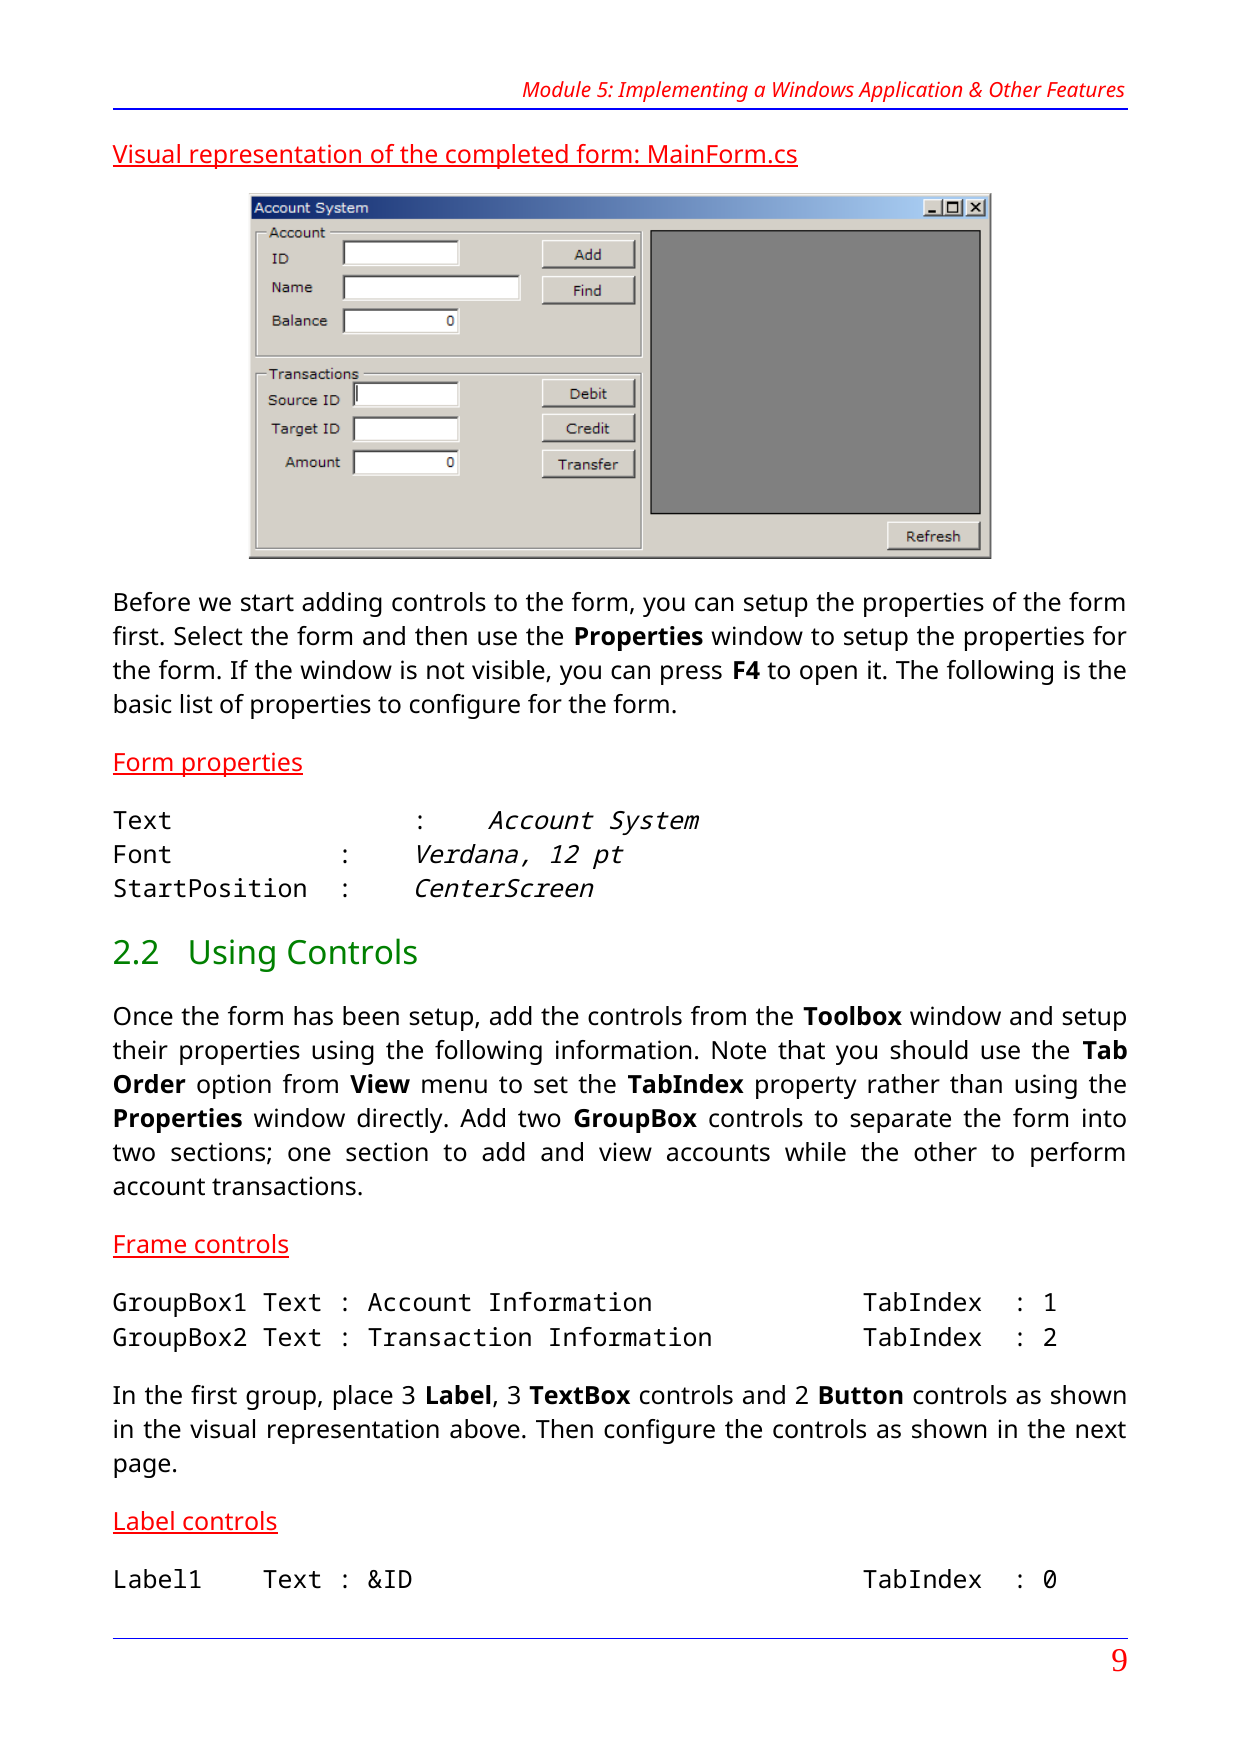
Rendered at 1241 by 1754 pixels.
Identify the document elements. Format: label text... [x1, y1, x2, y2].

text GroupBox1 Text : Account Information TabIndex : 1 [112, 1285, 1128, 1319]
text Before we start adding controls to the form, you can setup the properties of the form first. Select the form and then use the Properties window to setup the properties for the form. If the window is not visible, you can press F4 to open it. The following is the basic list of properties to configure for the form. [112, 584, 1128, 721]
text Frame controls [112, 1227, 1128, 1261]
text Once the form has been setup, add the controls from the Toolbox window and setup their properties using the following information. Note that you should use the Tab Order option from View menu to set the TabIndex property rather than using the Properties window directly. Add two GroupBox controls to separate the form into two sections; one section to add and view accounts while the other to perform account transactions. [112, 998, 1128, 1203]
text Visual representation of the completed form: MainForm.cs [112, 137, 1128, 171]
text Form properties [112, 745, 1128, 779]
text 2.2 Using Controls [112, 929, 1128, 974]
text In the first group, place 3 Label, 3 TextBox controls and 2 Button controls as shown in the visual representation above. Then configure the controls as shown in the next page. [112, 1377, 1128, 1479]
text GroupBox2 Text : Transaction Information TabIndex : 2 [112, 1319, 1128, 1353]
text Label controls [112, 1503, 1128, 1538]
text Font : Verdana, 12 pt [112, 837, 1128, 871]
picture [248, 193, 992, 559]
text Label1 Text : &ID TabIndex : 0 [112, 1562, 1128, 1596]
text StartPosition : CenterScreen [112, 871, 1128, 905]
text Text : Account System [112, 803, 1128, 837]
